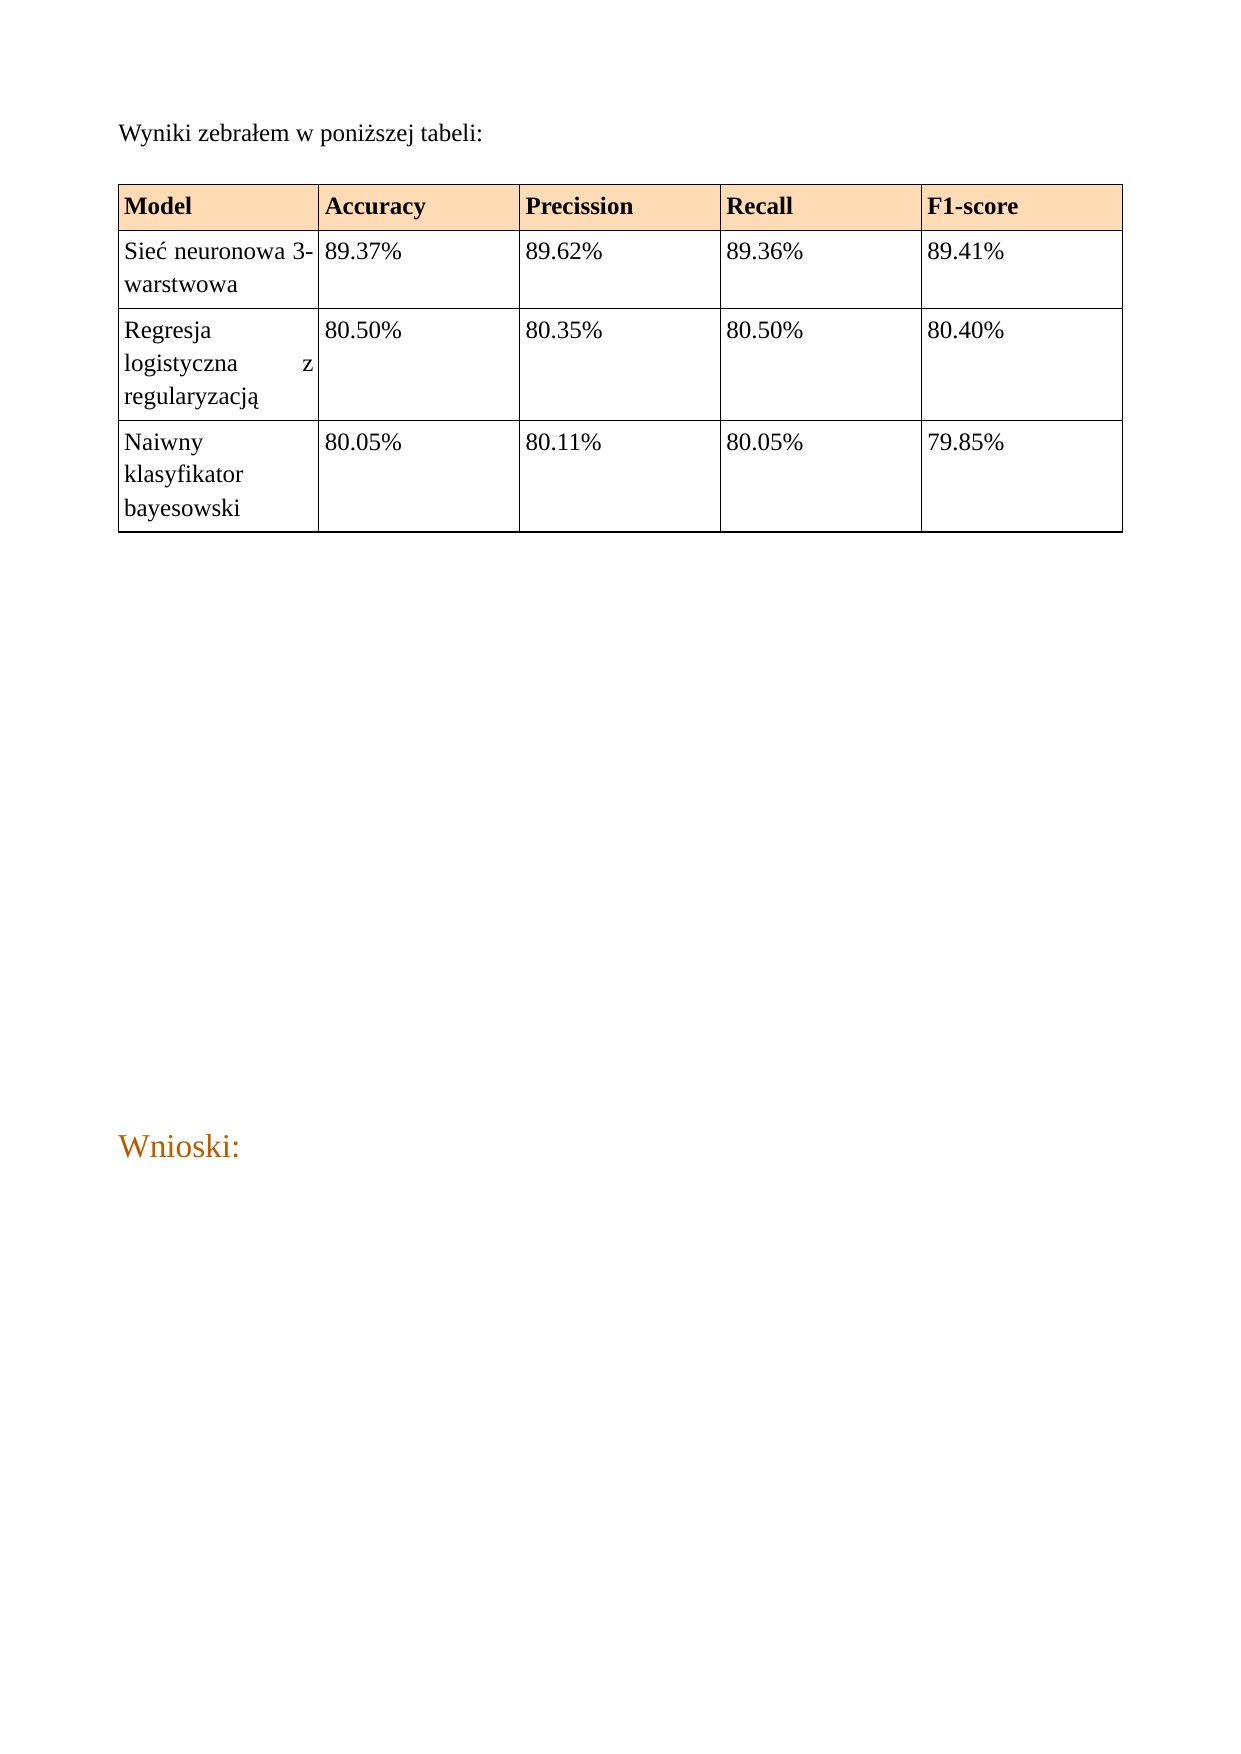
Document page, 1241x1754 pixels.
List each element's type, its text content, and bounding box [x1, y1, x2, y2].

table_header Recall [721, 185, 921, 230]
table_header F1-score [922, 185, 1122, 230]
table_cell 89.36% [721, 231, 921, 308]
table_cell 79.85% [922, 421, 1122, 531]
table_cell 80.35% [520, 309, 720, 420]
table_cell Regresja logistyczna z regularyzacją [119, 309, 318, 420]
table_header Model [119, 185, 318, 230]
table_cell 80.05% [721, 421, 921, 531]
table_cell 80.40% [922, 309, 1122, 420]
text Wyniki zebrałem w poniższej tabeli: [118, 118, 1122, 147]
table_cell Naiwny klasyfikator bayesowski [119, 421, 318, 531]
table_cell 80.05% [319, 421, 519, 531]
table_header Accuracy [319, 185, 519, 230]
table_cell 89.37% [319, 231, 519, 308]
table_cell Sieć neuronowa 3-warstwowa [119, 231, 318, 308]
table_header Precission [520, 185, 720, 230]
table_cell 80.50% [319, 309, 519, 420]
table_cell 89.62% [520, 231, 720, 308]
table_cell 89.41% [922, 231, 1122, 308]
table_cell 80.50% [721, 309, 921, 420]
text Wnioski: [118, 1127, 1122, 1165]
table_cell 80.11% [520, 421, 720, 531]
